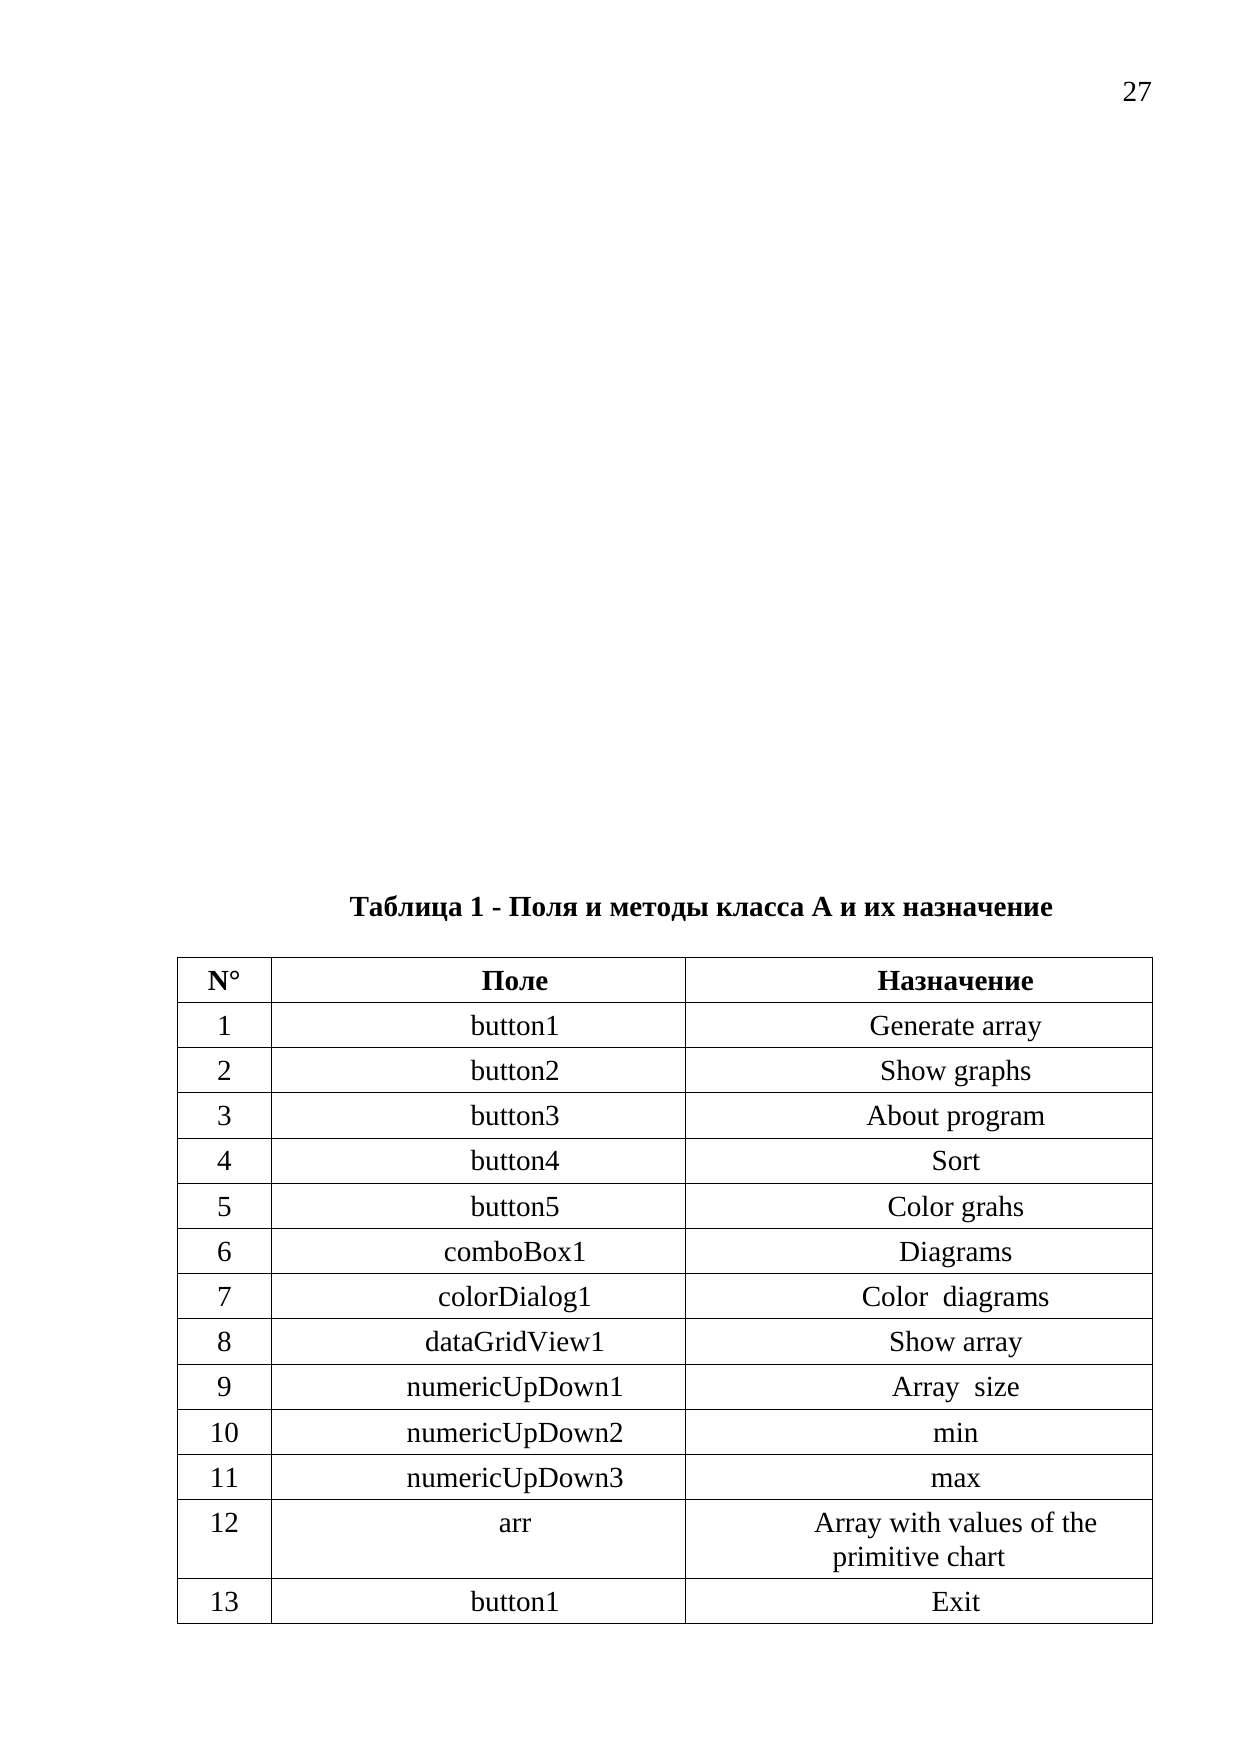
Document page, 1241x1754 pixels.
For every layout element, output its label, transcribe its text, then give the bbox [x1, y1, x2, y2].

table_cell button1 [272, 1003, 685, 1047]
table_cell numericUpDown3 [272, 1455, 685, 1499]
table_cell 2 [178, 1048, 271, 1092]
table_cell Exit [686, 1579, 1152, 1623]
table_cell 12 [178, 1500, 271, 1578]
table_cell Array size [686, 1365, 1152, 1409]
table_cell arr [272, 1500, 685, 1578]
table_cell button3 [272, 1093, 685, 1137]
table_cell button1 [272, 1579, 685, 1623]
table_cell Color grahs [686, 1184, 1152, 1228]
table_cell 8 [178, 1319, 271, 1363]
table_header Поле [272, 958, 685, 1002]
table_cell 5 [178, 1184, 271, 1228]
table_cell button4 [272, 1139, 685, 1183]
table_cell numericUpDown2 [272, 1410, 685, 1454]
table_cell 11 [178, 1455, 271, 1499]
table_cell Show graphs [686, 1048, 1152, 1092]
table_cell 6 [178, 1229, 271, 1273]
table_cell min [686, 1410, 1152, 1454]
table_cell 7 [178, 1274, 271, 1318]
table_cell Diagrams [686, 1229, 1152, 1273]
table_cell button2 [272, 1048, 685, 1092]
table_cell Generate array [686, 1003, 1152, 1047]
table_cell dataGridView1 [272, 1319, 685, 1363]
table_cell 1 [178, 1003, 271, 1047]
table_cell 10 [178, 1410, 271, 1454]
text Таблица 1 - Поля и методы класса А и их назначение [177, 889, 1152, 923]
table_header Назначение [686, 958, 1152, 1002]
table_cell button5 [272, 1184, 685, 1228]
table_cell About program [686, 1093, 1152, 1137]
table_cell comboBox1 [272, 1229, 685, 1273]
table_cell Show array [686, 1319, 1152, 1363]
table_cell Sort [686, 1139, 1152, 1183]
table_cell 4 [178, 1139, 271, 1183]
table_cell 3 [178, 1093, 271, 1137]
table_cell colorDialog1 [272, 1274, 685, 1318]
table_cell numericUpDown1 [272, 1365, 685, 1409]
table_cell Array with values of the primitive chart [686, 1500, 1152, 1578]
table_cell Color diagrams [686, 1274, 1152, 1318]
table_cell max [686, 1455, 1152, 1499]
table_cell 9 [178, 1365, 271, 1409]
table_header N° [178, 958, 271, 1002]
table_cell 13 [178, 1579, 271, 1623]
